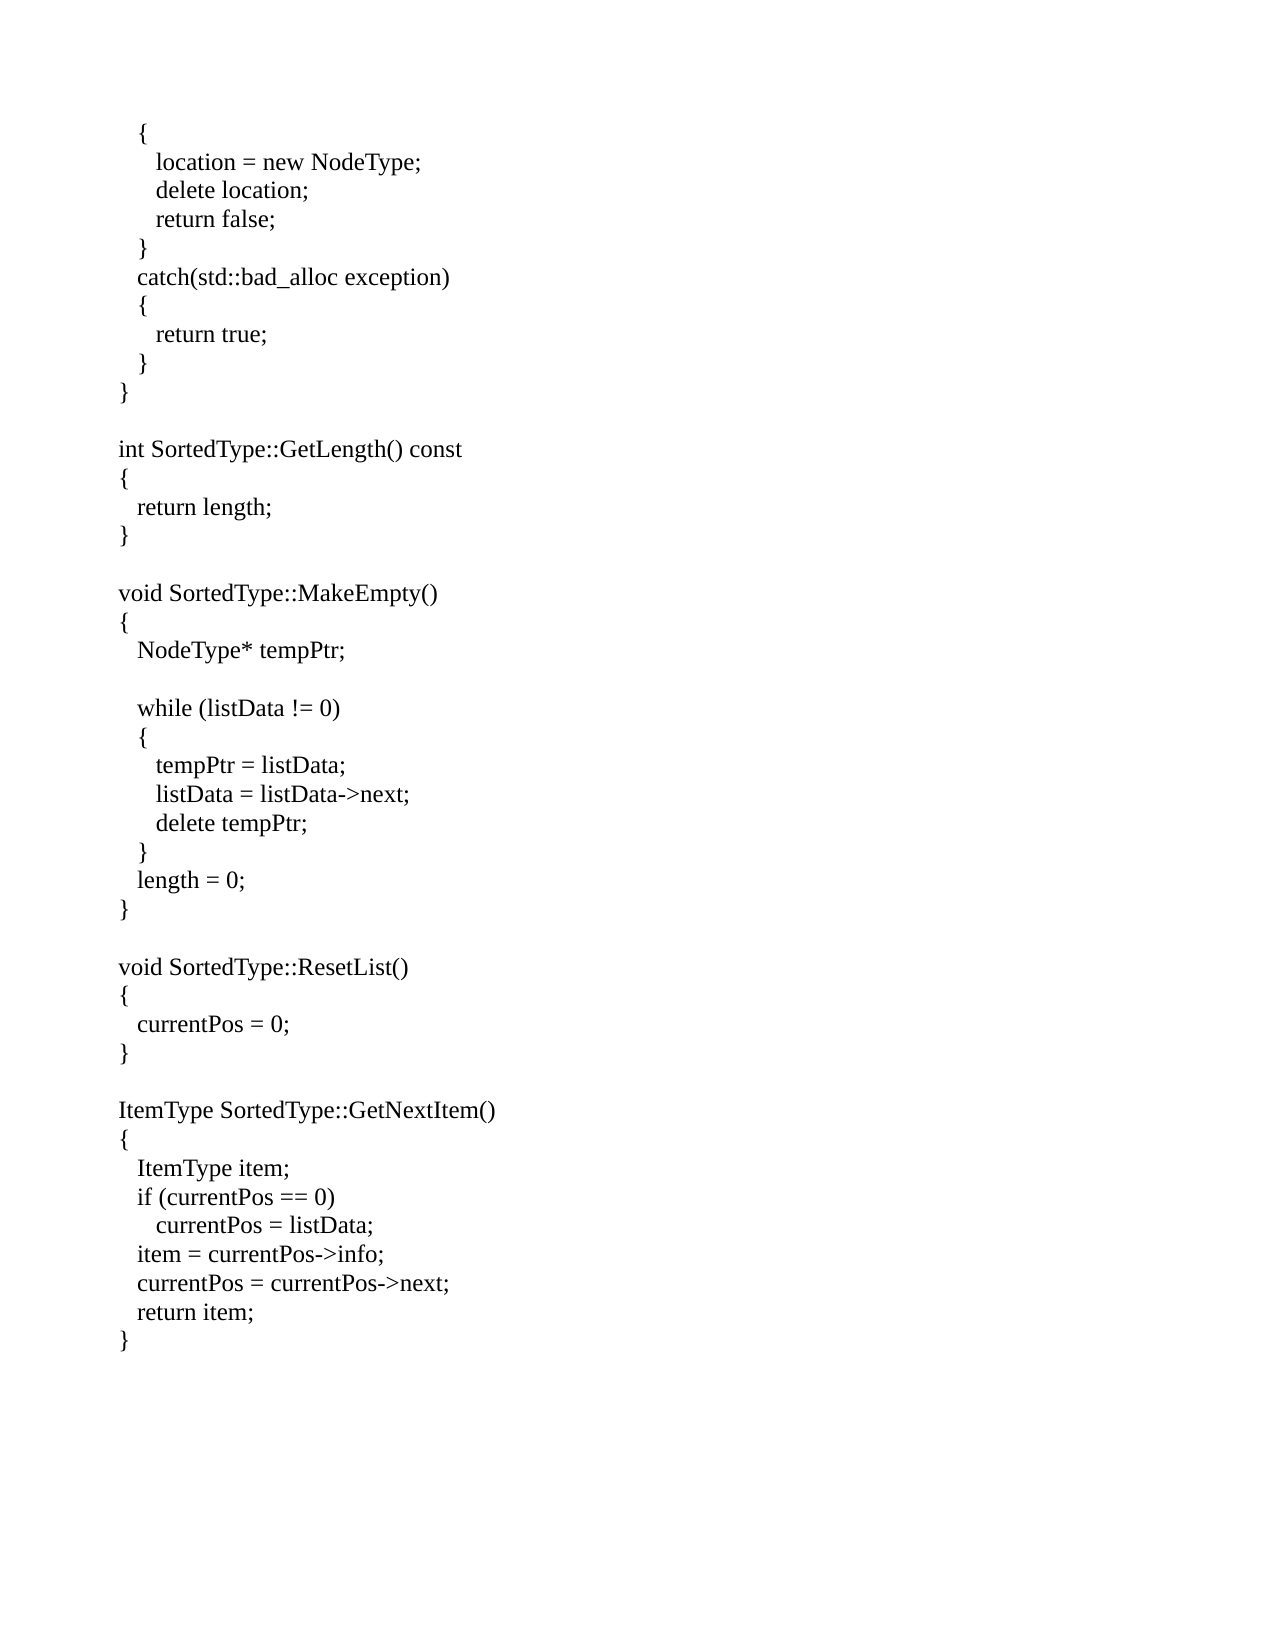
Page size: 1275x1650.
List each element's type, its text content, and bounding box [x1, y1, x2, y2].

text return length; [118, 492, 1157, 521]
text delete location; [118, 176, 1157, 204]
text { [118, 607, 1157, 636]
text } [118, 1326, 1157, 1354]
text item = currentPos->info; [118, 1239, 1157, 1268]
text NodeType* tempPtr; [118, 636, 1157, 664]
text return true; [118, 319, 1157, 348]
text { [118, 1124, 1157, 1153]
text ItemType SortedType::GetNextItem() [118, 1096, 1157, 1124]
text } [118, 377, 1157, 406]
text } [118, 521, 1157, 549]
text while (listData != 0) [118, 693, 1157, 722]
text return false; [118, 204, 1157, 233]
text void SortedType::MakeEmpty() [118, 578, 1157, 607]
text delete tempPtr; [118, 808, 1157, 837]
text } [118, 348, 1157, 377]
text currentPos = currentPos->next; [118, 1268, 1157, 1297]
text currentPos = listData; [118, 1211, 1157, 1239]
text { [118, 981, 1157, 1009]
text catch(std::bad_alloc exception) [118, 262, 1157, 291]
text } [118, 837, 1157, 866]
text void SortedType::ResetList() [118, 952, 1157, 981]
text } [118, 233, 1157, 262]
text { [118, 463, 1157, 492]
text } [118, 1038, 1157, 1067]
text { [118, 291, 1157, 319]
text length = 0; [118, 866, 1157, 894]
text if (currentPos == 0) [118, 1182, 1157, 1211]
text int SortedType::GetLength() const [118, 434, 1157, 463]
text listData = listData->next; [118, 779, 1157, 808]
text location = new NodeType; [118, 147, 1157, 176]
text { [118, 118, 1157, 147]
text ItemType item; [118, 1153, 1157, 1182]
text tempPtr = listData; [118, 751, 1157, 779]
text } [118, 894, 1157, 923]
text return item; [118, 1297, 1157, 1326]
text currentPos = 0; [118, 1009, 1157, 1038]
text { [118, 722, 1157, 751]
